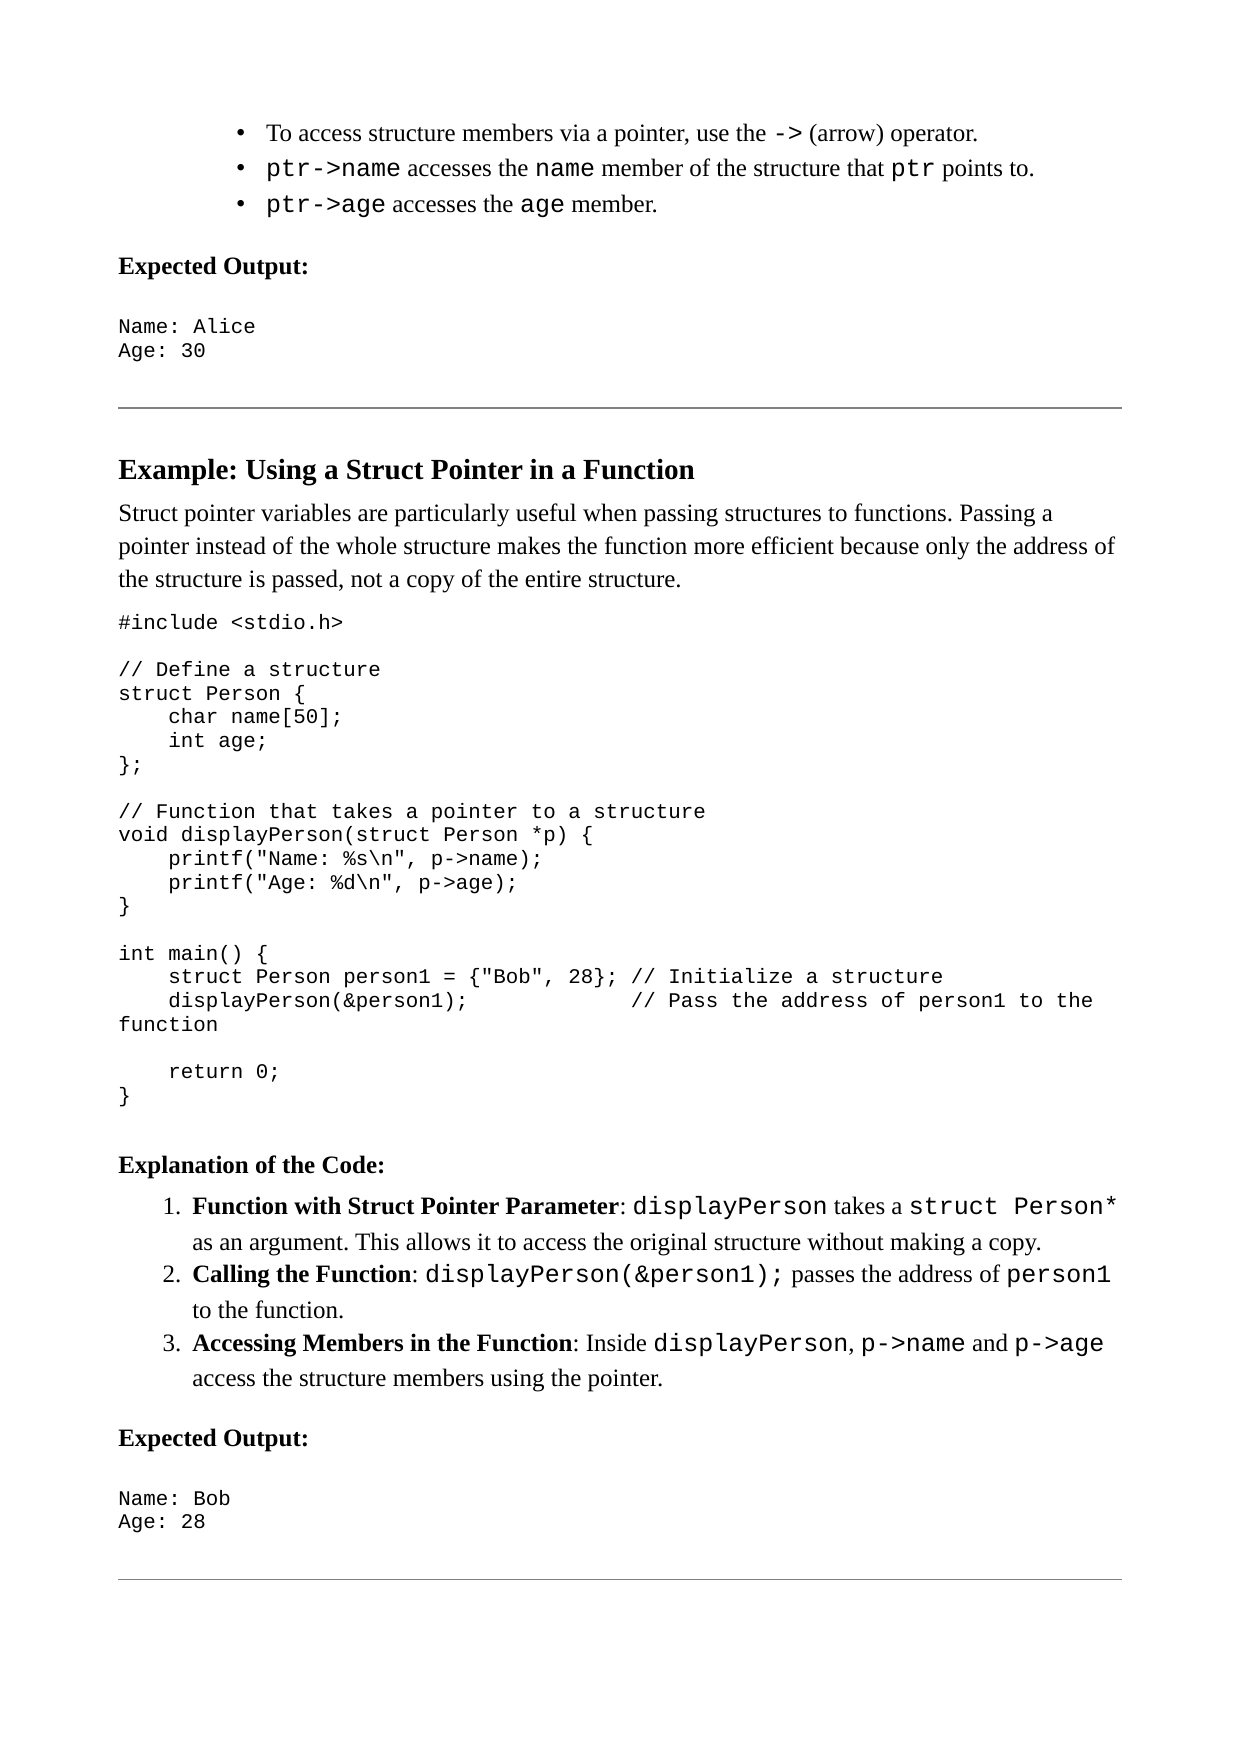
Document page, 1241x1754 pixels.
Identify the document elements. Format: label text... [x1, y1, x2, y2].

subtitle Expected Output: [118, 1423, 1122, 1452]
text return 0; [118, 1061, 1122, 1084]
text Name: Alice [118, 316, 1122, 340]
list ptr->age accesses the age member. [236, 189, 1122, 220]
text void displayPerson(struct Person *p) { [118, 824, 1122, 848]
subtitle Example: Using a Struct Pointer in a Function [118, 452, 1122, 486]
text // Define a structure [118, 659, 1122, 683]
text char name[50]; [118, 706, 1122, 730]
list ptr->name accesses the name member of the structure that ptr points to. [236, 153, 1122, 184]
text displayPerson(&person1); // Pass the address of person1 to the function [118, 990, 1122, 1037]
text struct Person { [118, 683, 1122, 706]
list Accessing Members in the Function: Inside displayPerson, p->name and p->age access the structure members using the pointer. [162, 1328, 1122, 1392]
subtitle Expected Output: [118, 251, 1122, 280]
text Name: Bob [118, 1488, 1122, 1511]
list Function with Struct Pointer Parameter: displayPerson takes a struct Person* as an argument. This allows it to access the original structure without making a copy. [162, 1191, 1122, 1255]
text printf("Name: %s\n", p->name); [118, 848, 1122, 872]
text }; [118, 753, 1122, 777]
text // Function that takes a pointer to a structure [118, 801, 1122, 824]
list Calling the Function: displayPerson(&person1); passes the address of person1 to the function. [162, 1259, 1122, 1323]
text Age: 28 [118, 1511, 1122, 1535]
text } [118, 1084, 1122, 1108]
text } [118, 895, 1122, 919]
text int main() { [118, 943, 1122, 966]
text printf("Age: %d\n", p->age); [118, 872, 1122, 895]
text Age: 30 [118, 340, 1122, 364]
list To access structure members via a pointer, use the -> (arrow) operator. [236, 118, 1122, 149]
text Struct pointer variables are particularly useful when passing structures to functions. Passing a pointer instead of the whole structure makes the function more efficient because only the address of the structure is passed, not a copy of the entire structure. [118, 498, 1122, 593]
text struct Person person1 = {"Bob", 28}; // Initialize a structure [118, 966, 1122, 990]
subtitle Explanation of the Code: [118, 1150, 1122, 1179]
text int age; [118, 730, 1122, 753]
text #include <stdio.h> [118, 612, 1122, 635]
